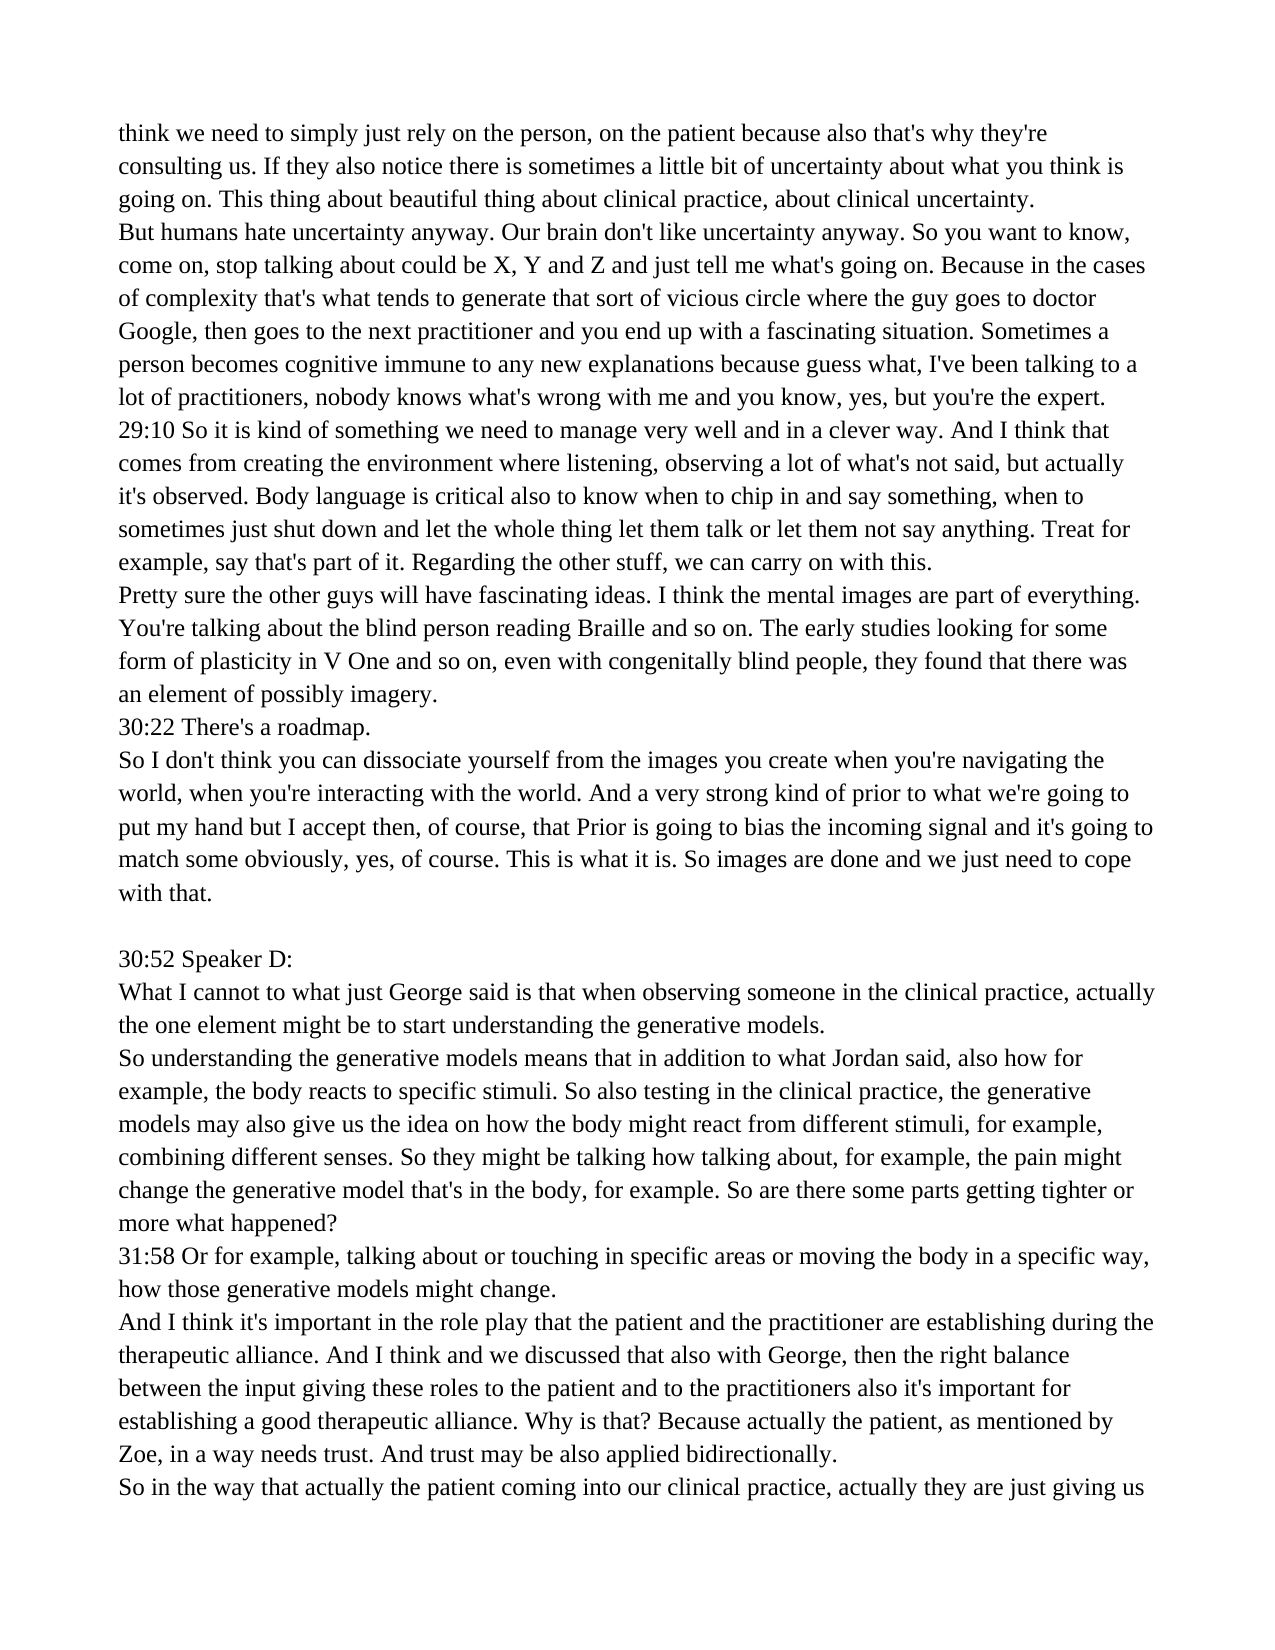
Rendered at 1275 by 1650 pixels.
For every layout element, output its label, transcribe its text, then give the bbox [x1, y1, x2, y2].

text And I think it's important in the role play that the patient and the practitioner are establishing during the therapeutic alliance. And I think and we discussed that also with George, then the right balance between the input giving these roles to the patient and to the practitioners also it's important for establishing a good therapeutic alliance. Why is that? Because actually the patient, as mentioned by Zoe, in a way needs trust. And trust may be also applied bidirectionally. [118, 1307, 1157, 1468]
text So in the way that actually the patient coming into our clinical practice, actually they are just giving us [118, 1472, 1157, 1501]
text So I don't think you can dissociate yourself from the images you create when you're navigating the world, when you're interacting with the world. And a very strong kind of prior to what we're going to put my hand but I accept then, of course, that Prior is going to bias the incoming signal and it's going to match some obviously, yes, of course. This is what it is. So images are done and we just need to cope with that. [118, 746, 1157, 906]
text think we need to simply just rely on the person, on the patient because also that's why they're consulting us. If they also notice there is sometimes a little bit of uncertainty about what you think is going on. This thing about beautiful thing about clinical practice, about clinical uncertainty. [118, 118, 1157, 213]
text 30:22 There's a roadmap. [118, 712, 1157, 741]
text So understanding the generative models means that in addition to what Jordan said, also how for example, the body reacts to specific stimuli. So also testing in the clinical practice, the generative models may also give us the idea on how the body might react from different stimuli, for example, combining different senses. So they might be talking how talking about, for example, the pain might change the generative model that's in the body, for example. So are there some parts getting tighter or more what happened? [118, 1043, 1157, 1237]
text What I cannot to what just George said is that when observing someone in the clinical practice, actually the one element might be to start understanding the generative models. [118, 977, 1157, 1038]
text Pretty sure the other guys will have fascinating ideas. I think the mental images are part of everything. You're talking about the blind person reading Braille and so on. The early studies looking for some form of plasticity in V One and so on, even with congenitally blind people, they found that there was an element of possibly imagery. [118, 580, 1157, 708]
text But humans hate uncertainty anyway. Our brain don't like uncertainty anyway. So you want to know, come on, stop talking about could be X, Y and Z and just tell me what's going on. Because in the cases of complexity that's what tends to generate that sort of vicious circle where the guy goes to doctor Google, then goes to the next practitioner and you end up with a fascinating situation. Sometimes a person becomes cognitive immune to any new explanations because guess what, I've been talking to a lot of practitioners, nobody knows what's wrong with me and you know, yes, but you're the expert. [118, 217, 1157, 411]
text 30:52 Speaker D: [118, 944, 1157, 972]
text 29:10 So it is kind of something we need to manage very well and in a clever way. And I think that comes from creating the environment where listening, observing a lot of what's not said, but actually it's observed. Body language is critical also to know when to chip in and say something, when to sometimes just shut down and let the whole thing let them talk or let them not say anything. Treat for example, say that's part of it. Regarding the other stuff, we can carry on with this. [118, 415, 1157, 576]
text 31:58 Or for example, talking about or touching in specific areas or moving the body in a specific way, how those generative models might change. [118, 1241, 1157, 1303]
